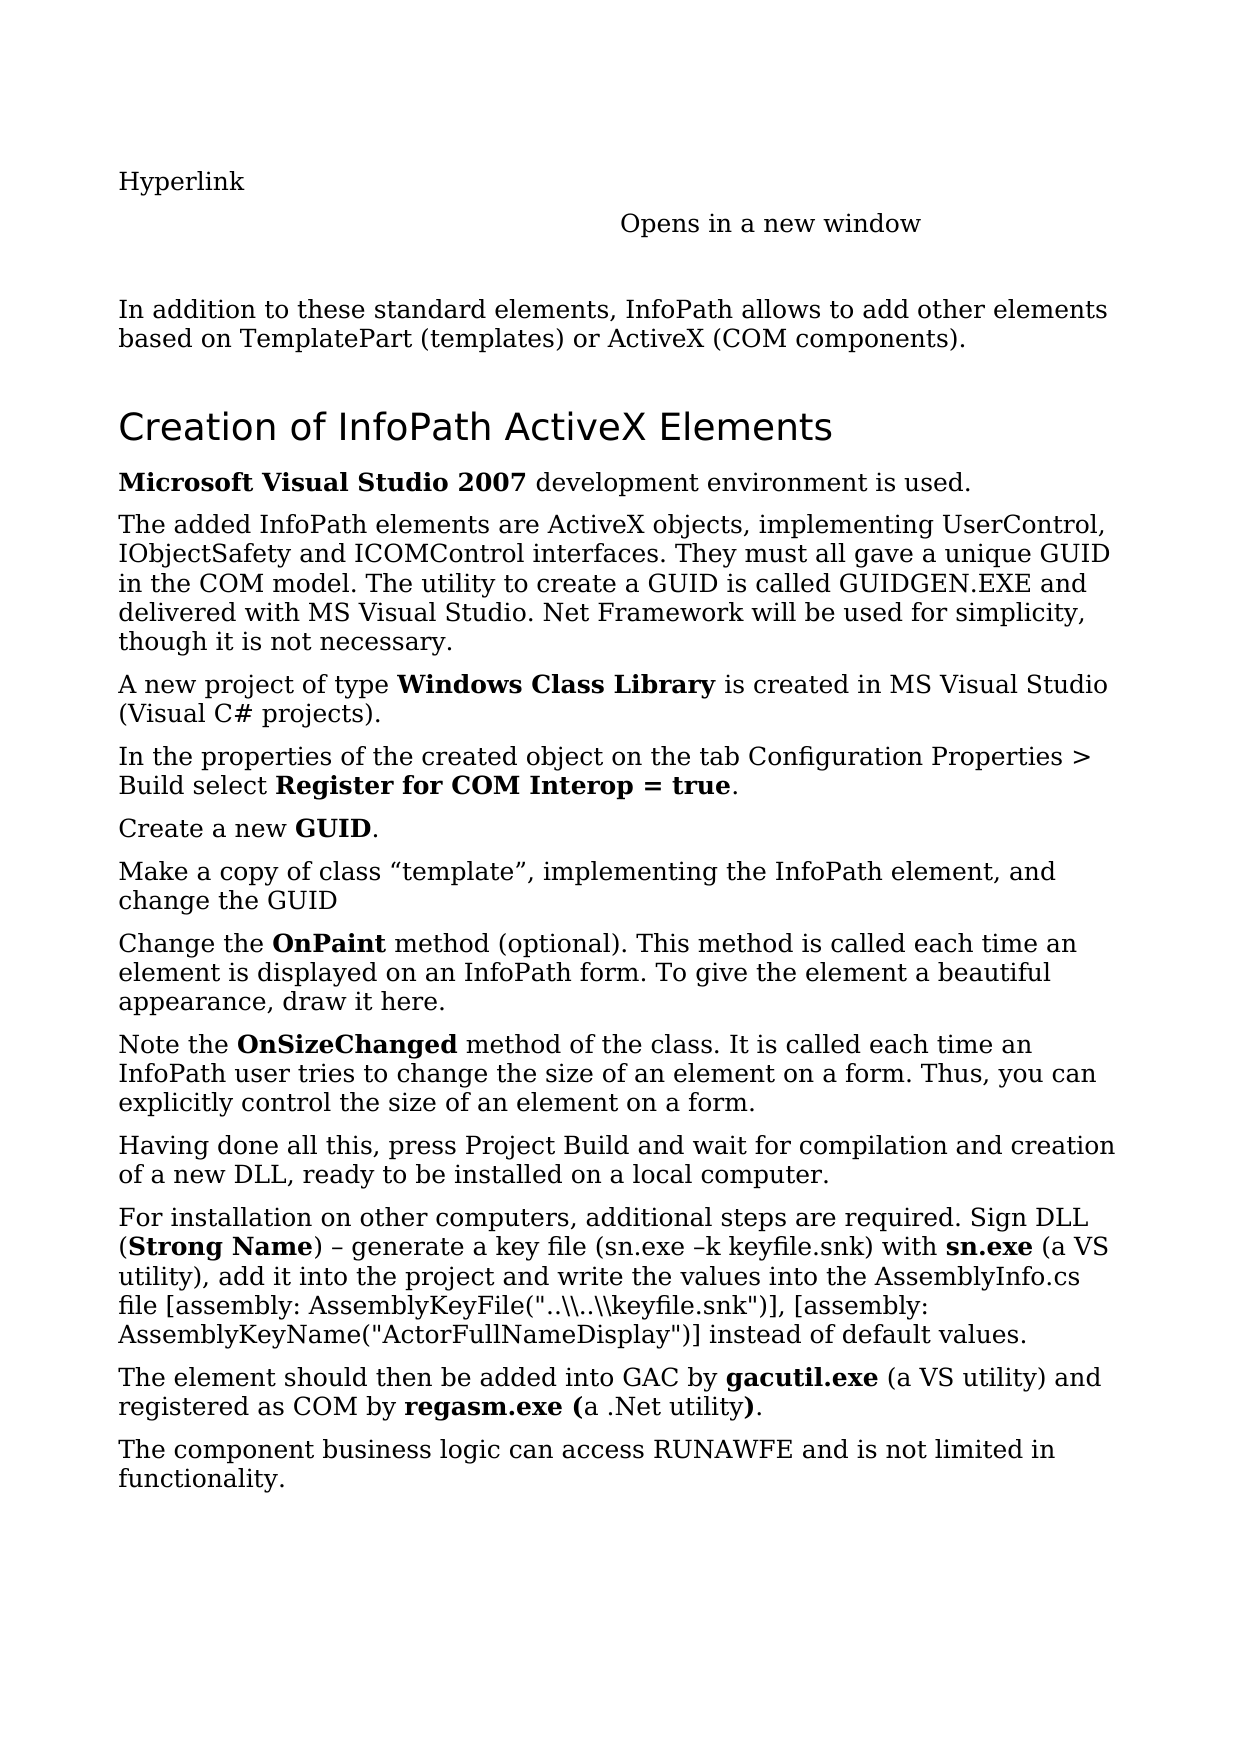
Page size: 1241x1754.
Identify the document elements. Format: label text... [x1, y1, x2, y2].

text Change the OnPaint method (optional). This method is called each time an element is displayed on an InfoPath form. To give the element a beautiful appearance, draw it here. [118, 929, 1122, 1016]
table_cell [620, 118, 1122, 161]
text For installation on other computers, additional steps are required. Sign DLL (Strong Name) – generate a key file (sn.exe –k keyfile.snk) with sn.exe (a VS utility), add it into the project and write the values into the AssemblyInfo.cs file [assembly: AssemblyKeyFile("..\\..\\keyfile.snk")], [assembly: AssemblyKeyName("ActorFullNameDisplay")] instead of default values. [118, 1203, 1122, 1349]
text Microsoft Visual Studio 2007 development environment is used. [118, 467, 1122, 497]
text Having done all this, press Project Build and wait for compilation and creation of a new DLL, ready to be installed on a local computer. [118, 1131, 1122, 1189]
text Note the OnSizeChanged method of the class. It is called each time an InfoPath user tries to change the size of an element on a form. Thus, you can explicitly control the size of an element on a form. [118, 1030, 1122, 1118]
text Create a new GUID. [118, 814, 1122, 843]
text In addition to these standard elements, InfoPath allows to add other elements based on TemplatePart (templates) or ActiveX (COM components). [118, 295, 1122, 353]
table_cell Opens in a new window [620, 161, 1122, 289]
text In the properties of the created object on the tab Configuration Properties > Build select Register for COM Interop = true. [118, 742, 1122, 800]
text The element should then be added into GAC by gacutil.exe (a VS utility) and registered as COM by regasm.exe (a .Net utility). [118, 1363, 1122, 1421]
text The added InfoPath elements are ActiveX objects, implementing UserControl, IObjectSafety and ICOMControl interfaces. They must all gave a unique GUID in the COM model. The utility to create a GUID is called GUIDGEN.EXE and delivered with MS Visual Studio. Net Framework will be used for simplicity, though it is not necessary. [118, 510, 1122, 656]
text The component business logic can access RUNAWFE and is not limited in functionality. [118, 1435, 1122, 1493]
table_cell Hyperlink [118, 161, 620, 289]
subtitle Creation of InfoPath ActiveX Elements [118, 406, 1122, 449]
text Make a copy of class “template”, implementing the InfoPath element, and change the GUID [118, 857, 1122, 915]
table_cell [118, 118, 620, 161]
text A new project of type Windows Class Library is created in MS Visual Studio (Visual C# projects). [118, 670, 1122, 728]
